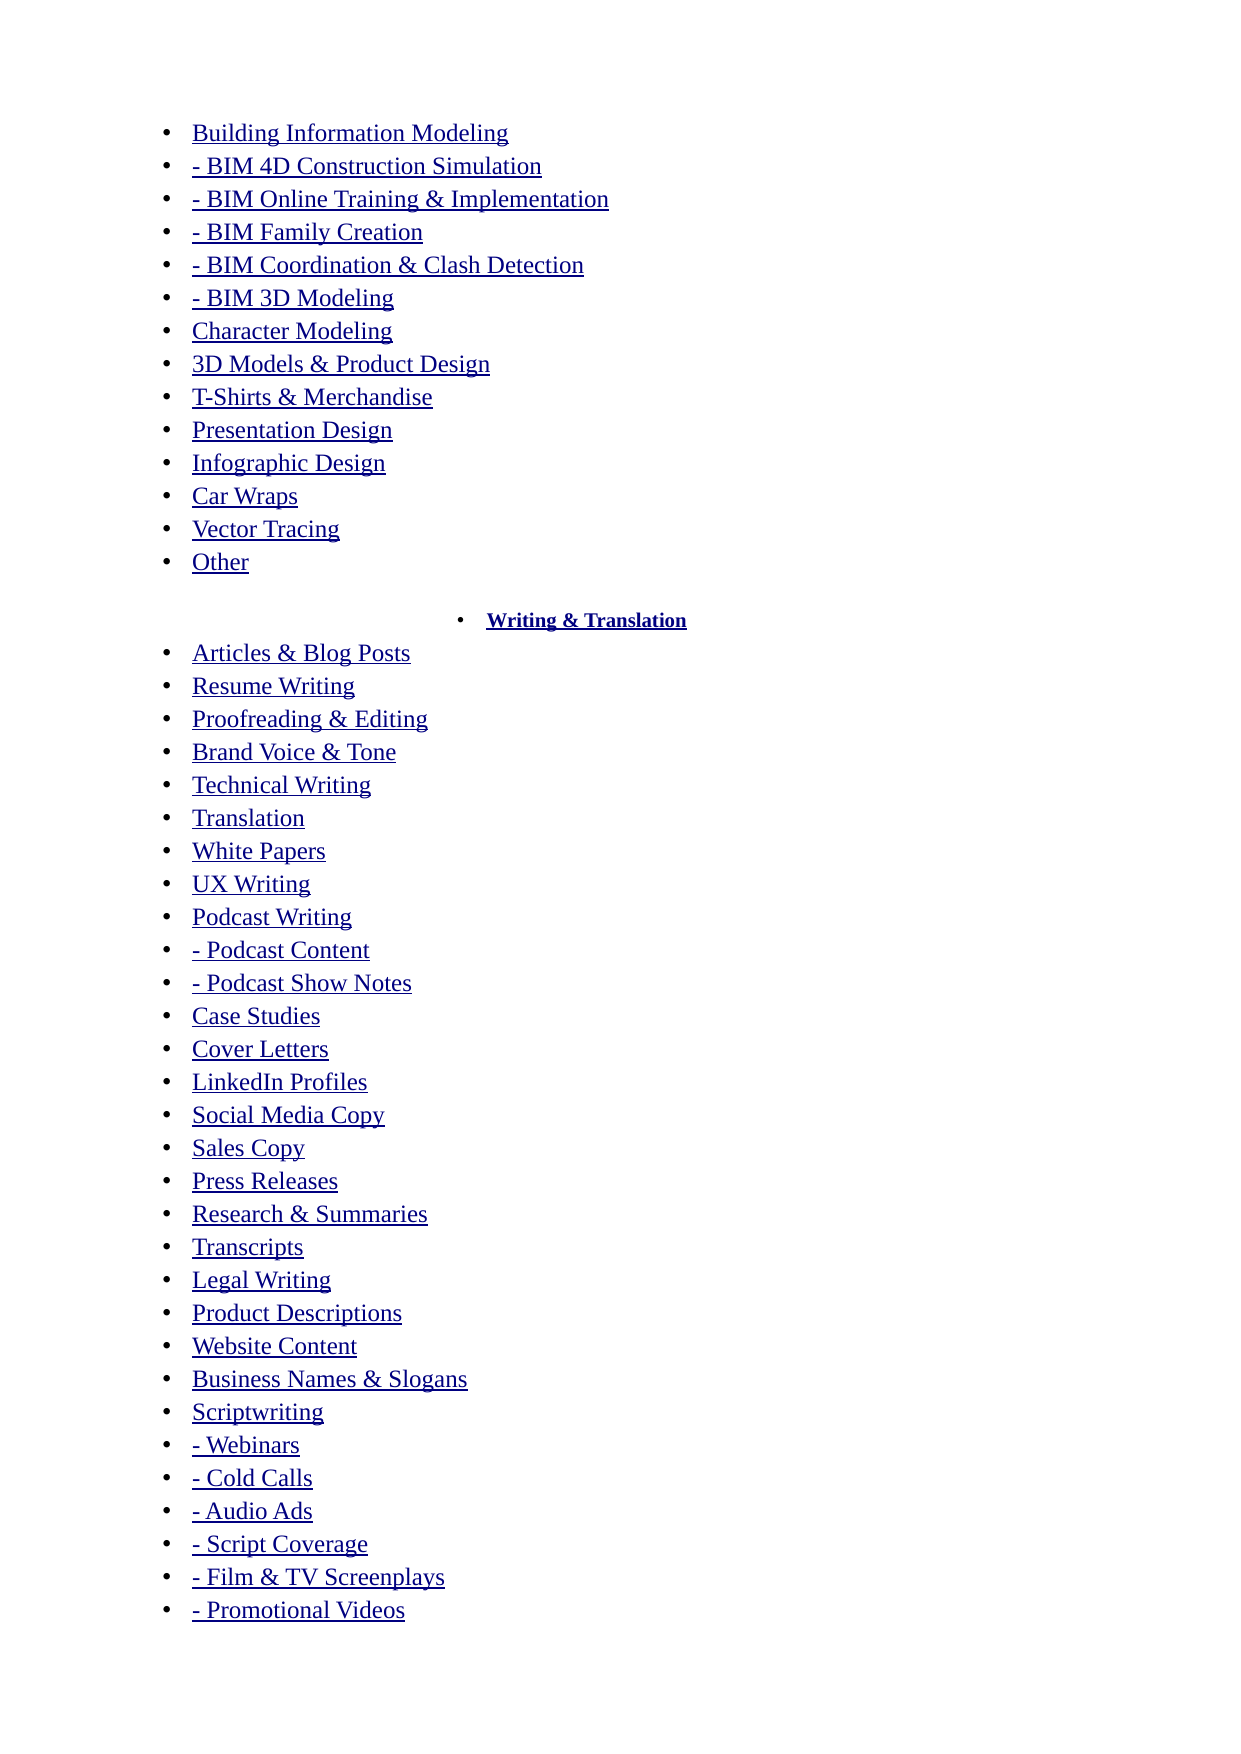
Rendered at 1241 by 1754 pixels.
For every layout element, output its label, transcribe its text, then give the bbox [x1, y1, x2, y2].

list - Cold Calls [162, 1463, 1122, 1492]
list Technical Writing [162, 770, 1122, 799]
list Character Modeling [162, 316, 1122, 345]
list - Webinars [162, 1430, 1122, 1459]
list Translation [162, 803, 1122, 832]
list Resume Writing [162, 671, 1122, 699]
list - Film & TV Screenplays [162, 1562, 1122, 1591]
list Case Studies [162, 1001, 1122, 1030]
list LinkedIn Profiles [162, 1067, 1122, 1096]
list UX Writing [162, 869, 1122, 898]
list Legal Writing [162, 1265, 1122, 1294]
list Research & Summaries [162, 1199, 1122, 1228]
list Product Descriptions [162, 1298, 1122, 1327]
list - Audio Ads [162, 1496, 1122, 1525]
list - BIM 4D Construction Simulation [162, 151, 1122, 180]
list - Podcast Show Notes [162, 968, 1122, 997]
list 3D Models & Product Design [162, 349, 1122, 378]
list Infographic Design [162, 448, 1122, 477]
list Proofreading & Editing [162, 704, 1122, 733]
list Presentation Design [162, 415, 1122, 444]
list Business Names & Slogans [162, 1364, 1122, 1393]
list Sales Copy [162, 1133, 1122, 1162]
list - BIM Family Creation [162, 217, 1122, 246]
list - BIM Coordination & Clash Detection [162, 250, 1122, 279]
list White Papers [162, 836, 1122, 865]
list T-Shirts & Merchandise [162, 382, 1122, 411]
list Cover Letters [162, 1034, 1122, 1063]
list Building Information Modeling [162, 118, 1122, 147]
list Vector Tracing [162, 514, 1122, 543]
list Brand Voice & Tone [162, 737, 1122, 766]
list Scriptwriting [162, 1397, 1122, 1426]
list Website Content [162, 1331, 1122, 1360]
list - BIM Online Training & Implementation [162, 184, 1122, 213]
list - Podcast Content [162, 935, 1122, 964]
list Transcripts [162, 1232, 1122, 1261]
subtitle Writing & Translation [457, 607, 1122, 632]
list Social Media Copy [162, 1100, 1122, 1129]
list - Script Coverage [162, 1529, 1122, 1558]
list - BIM 3D Modeling [162, 283, 1122, 312]
list Podcast Writing [162, 902, 1122, 931]
list Articles & Blog Posts [162, 638, 1122, 667]
list Press Releases [162, 1166, 1122, 1195]
list Car Wraps [162, 481, 1122, 510]
list Other [162, 547, 1122, 576]
list - Promotional Videos [162, 1595, 1122, 1624]
